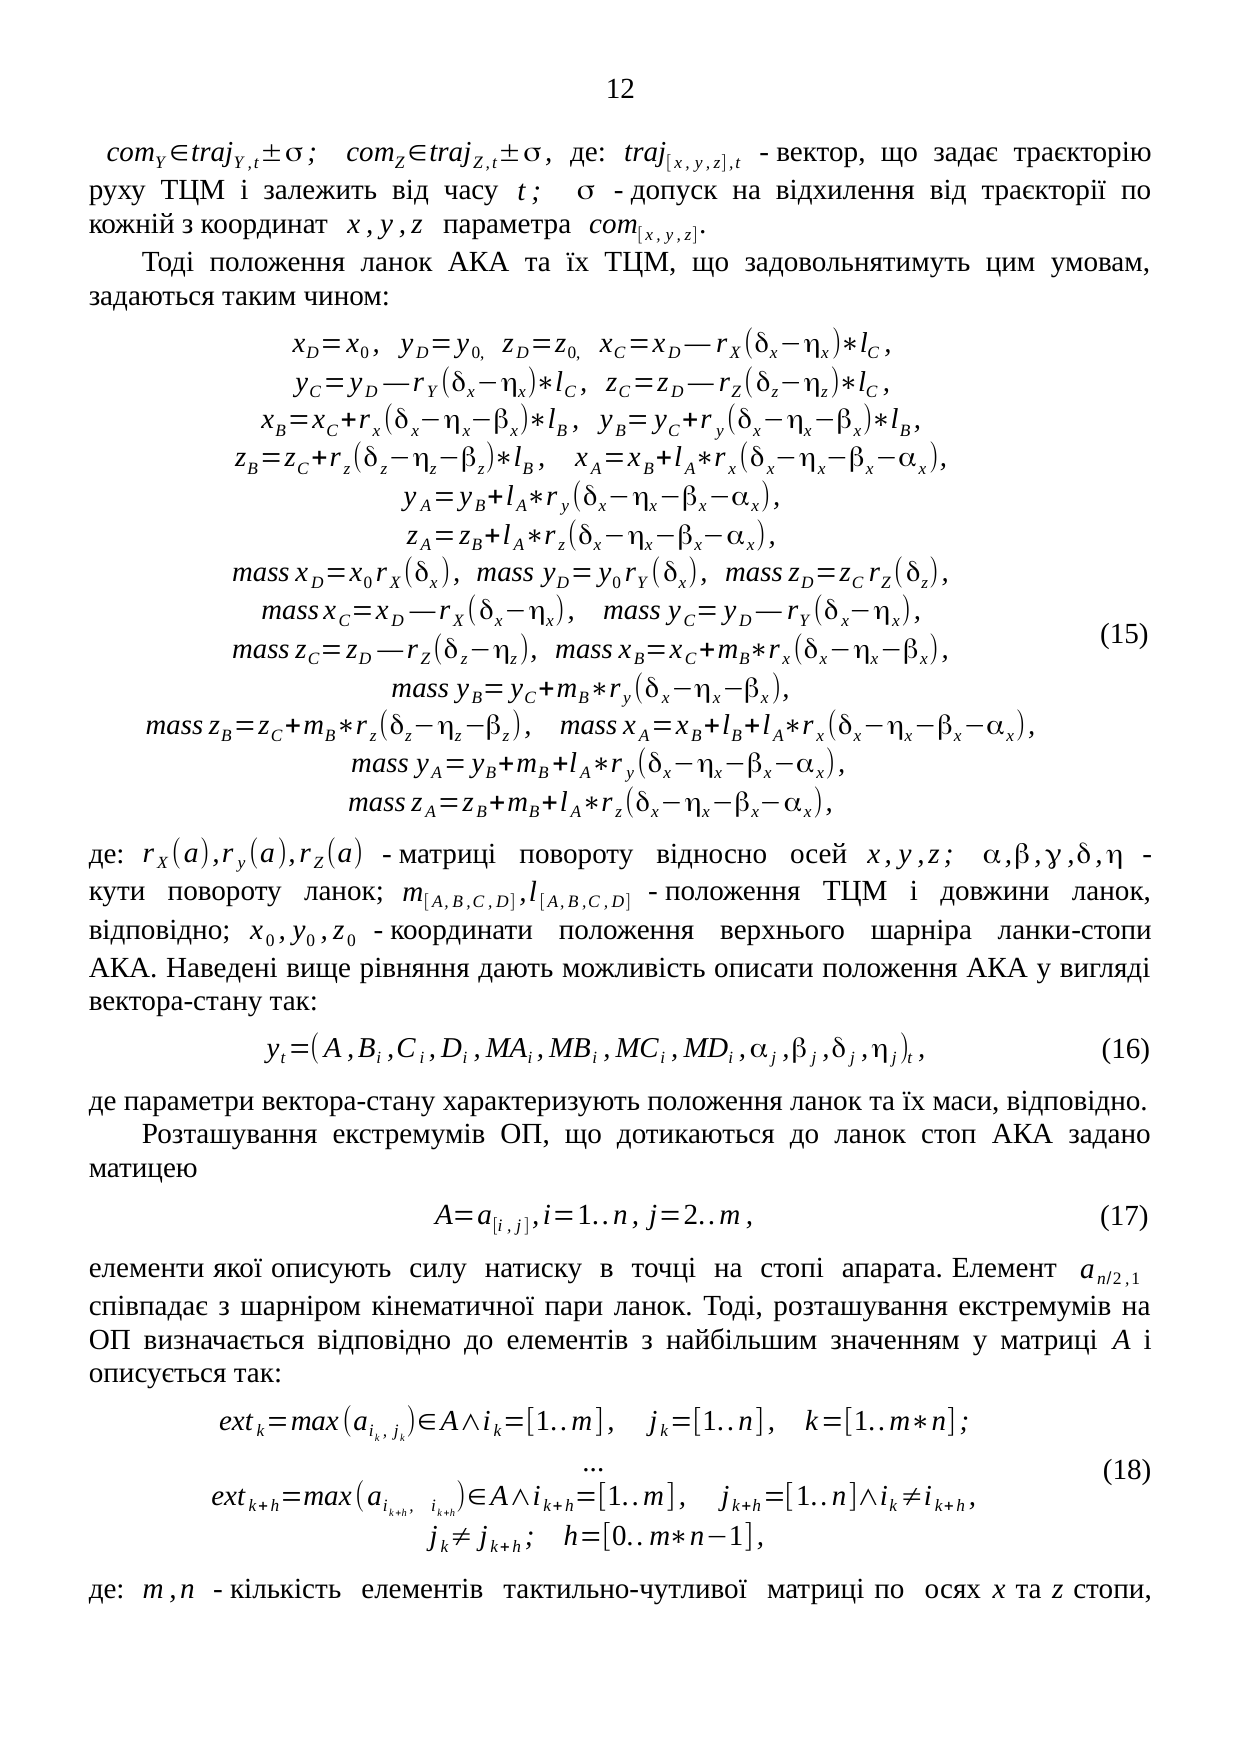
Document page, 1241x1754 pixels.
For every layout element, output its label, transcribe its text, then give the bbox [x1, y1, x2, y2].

table_header [89, 1017, 1100, 1083]
text Важливою умовою збереження стійкого положення АКА на ОП є дотримання ним “комфортності” руху. Забезпечення цієї умови передбачає мінімізацію відхилення положення ТЦМ апарата від заданого закону руху. У формальному вигляді ця умова задається так: де:‑ вектор, що задає траєкторію руху ТЦМ і залежить від часу‑ допуск на відхилення від траєкторії по кожній з координатпараметра [88, 134, 1152, 244]
table_header (17) [1096, 1184, 1148, 1251]
table_header (16) [1100, 1017, 1150, 1083]
text де:‑ кількість елементів тактильно-чутливої матриці по осях x та z стопи, відповідно. При цьому кожному чутливому елементу з положеннямвідповідає реальний тактильний датчик з фіксованими розмірами й діапазоном чутливості. [88, 1571, 1152, 1604]
table_header (15) [1093, 311, 1148, 836]
text Тоді положення ланок АКА та їх ТЦМ, що задовольнятимуть цим умовам, задаються таким чином: [88, 244, 1152, 311]
table_header [89, 311, 1092, 836]
text елементи якої описують силу натиску в точці на стопі апарата. Елемент співпадає з шарніром кінематичної пари ланок. Тоді, розташування екстремумів на ОП визначається відповідно до елементів з найбільшим значенням у матриці A і описується так: [88, 1251, 1152, 1389]
text де параметри вектора-стану характеризують положення ланок та їх маси, відповідно. [88, 1083, 1152, 1117]
table_header [89, 1184, 1096, 1251]
table_header [89, 1389, 1099, 1571]
text де:‑ матриці повороту відносно осей-кути повороту ланок;‑ положення ТЦМ і довжини ланок, відповідно;‑ координати положення верхнього шарніра ланки‑стопи АКА. Наведені вище рівняння дають можливість описати положення АКА у вигляді вектора-стану так: [88, 836, 1152, 1017]
table_header (18) [1099, 1389, 1151, 1571]
text Розташування екстремумів ОП, що дотикаються до ланок стоп АКА задано матицею [88, 1117, 1152, 1184]
